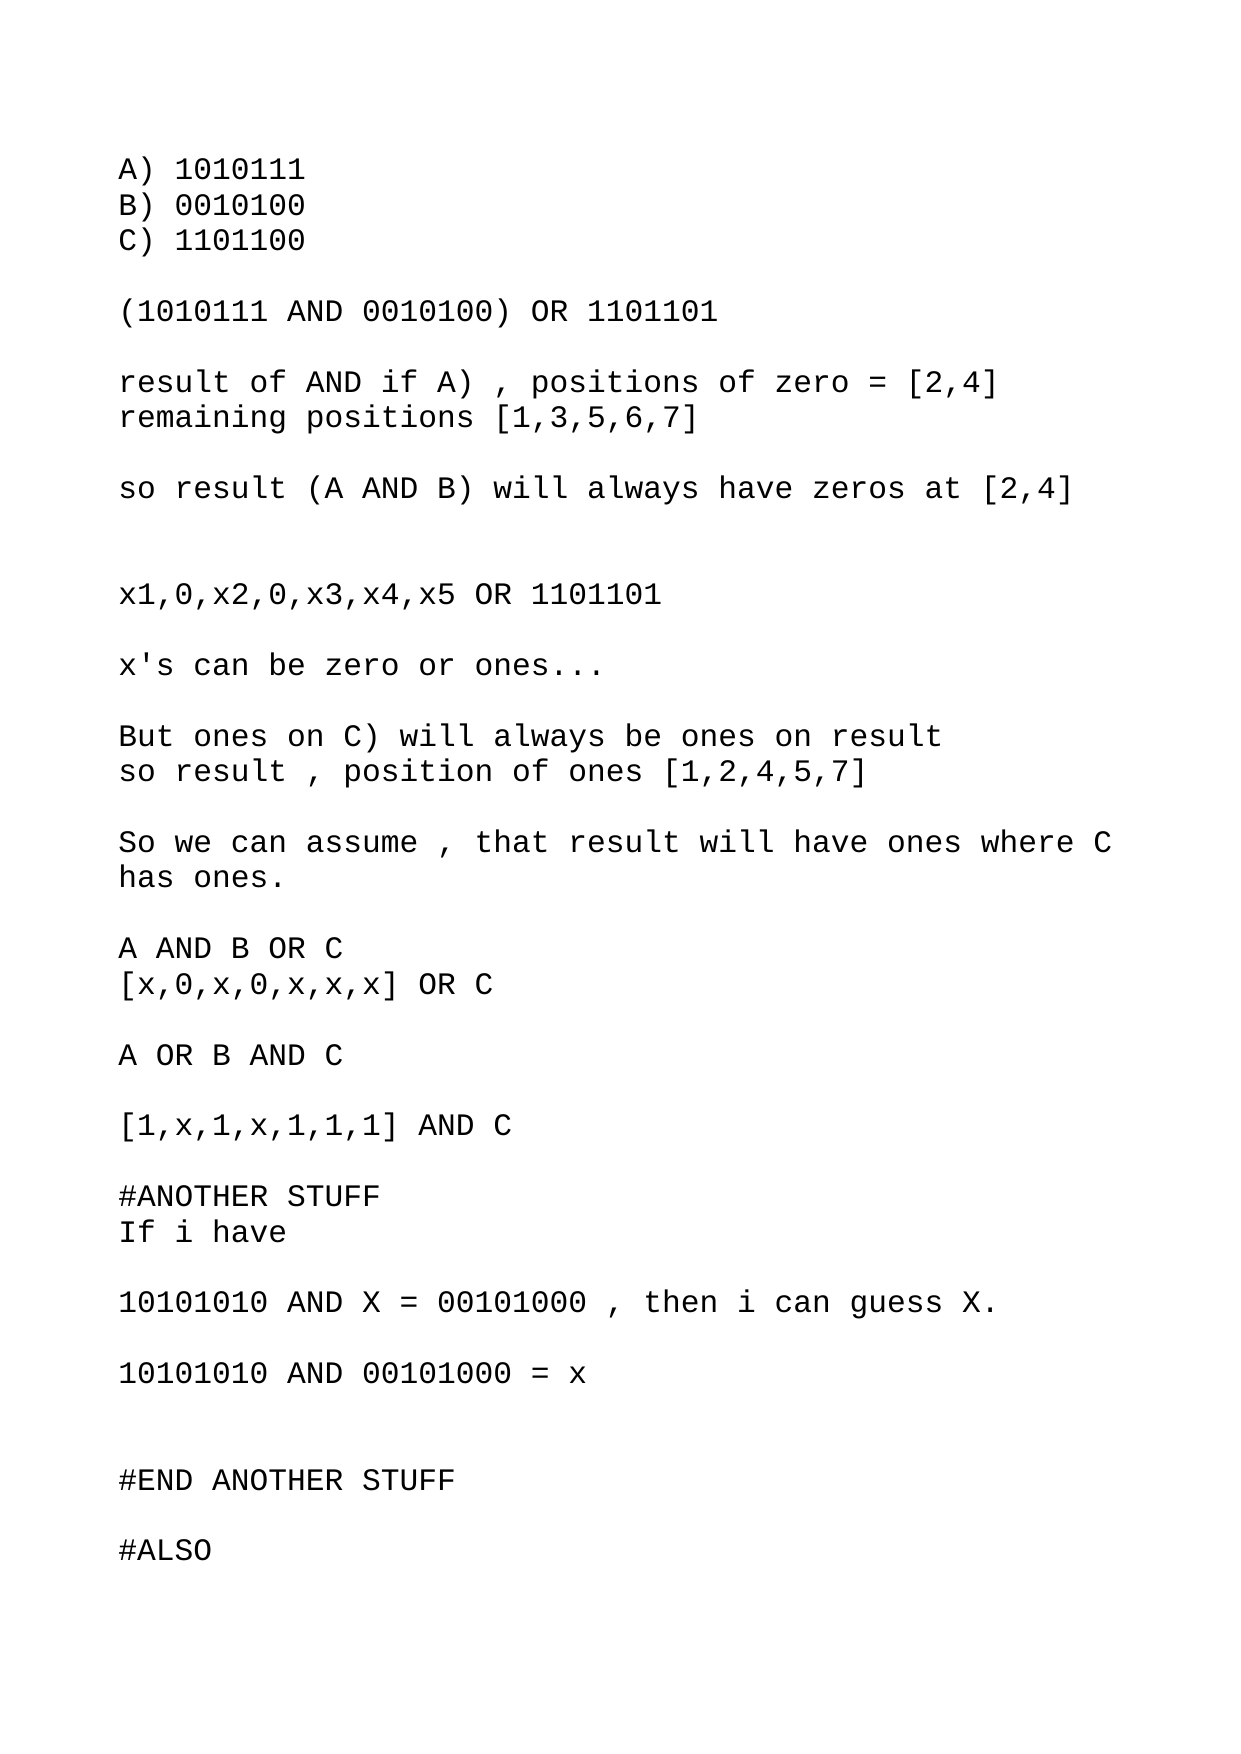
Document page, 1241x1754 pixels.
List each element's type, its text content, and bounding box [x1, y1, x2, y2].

text 10101010 AND 00101000 = x [118, 1358, 1122, 1393]
text so result (A AND B) will always have zeros at [2,4] [118, 472, 1122, 508]
text If i have [118, 1216, 1122, 1251]
text So we can assume , that result will have ones where C has ones. [118, 826, 1122, 897]
text C) 1101100 [118, 224, 1122, 260]
text A) 1010111 [118, 153, 1122, 189]
text #END ANOTHER STUFF [118, 1464, 1122, 1499]
text result of AND if A) , positions of zero = [2,4] [118, 366, 1122, 401]
text remaining positions [1,3,5,6,7] [118, 401, 1122, 437]
text [x,0,x,0,x,x,x] OR C [118, 968, 1122, 1003]
text (1010111 AND 0010100) OR 1101101 [118, 295, 1122, 331]
text so result , position of ones [1,2,4,5,7] [118, 756, 1122, 791]
text x1,0,x2,0,x3,x4,x5 OR 1101101 [118, 578, 1122, 614]
text A OR B AND C [118, 1039, 1122, 1074]
text B) 0010100 [118, 189, 1122, 224]
text But ones on C) will always be ones on result [118, 720, 1122, 756]
text #ANOTHER STUFF [118, 1181, 1122, 1216]
text #ALSO [118, 1535, 1122, 1570]
text 10101010 AND X = 00101000 , then i can guess X. [118, 1287, 1122, 1322]
text A AND B OR C [118, 933, 1122, 968]
text [1,x,1,x,1,1,1] AND C [118, 1110, 1122, 1145]
text x's can be zero or ones... [118, 649, 1122, 685]
